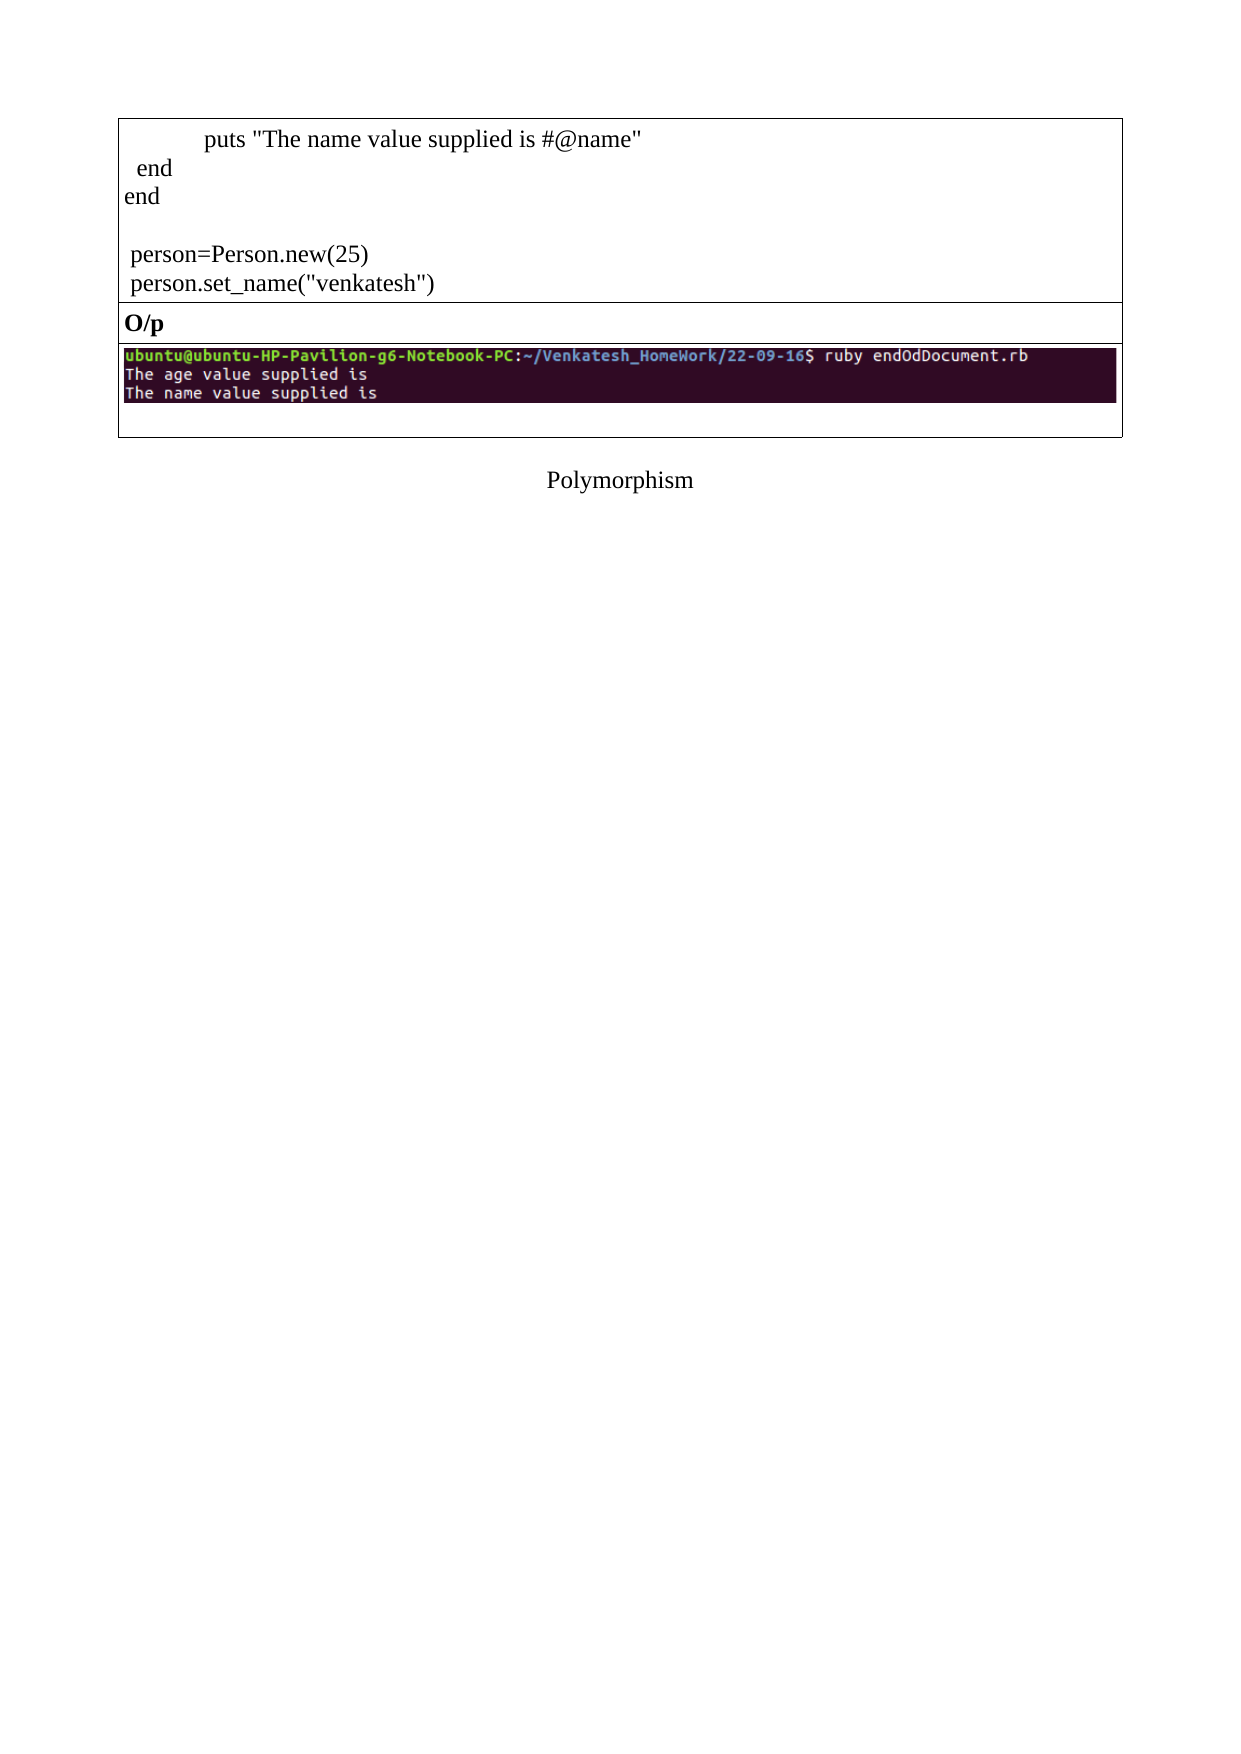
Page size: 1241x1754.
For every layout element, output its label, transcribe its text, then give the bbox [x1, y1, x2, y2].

picture [123, 348, 1117, 403]
table_cell O/p [119, 303, 1122, 342]
text Polymorphism [118, 466, 1122, 494]
table_cell puts "The name value supplied is #@name" end end person=Person.new(25) person.set_name("venkatesh") [119, 119, 1122, 302]
table_cell [119, 344, 1122, 437]
